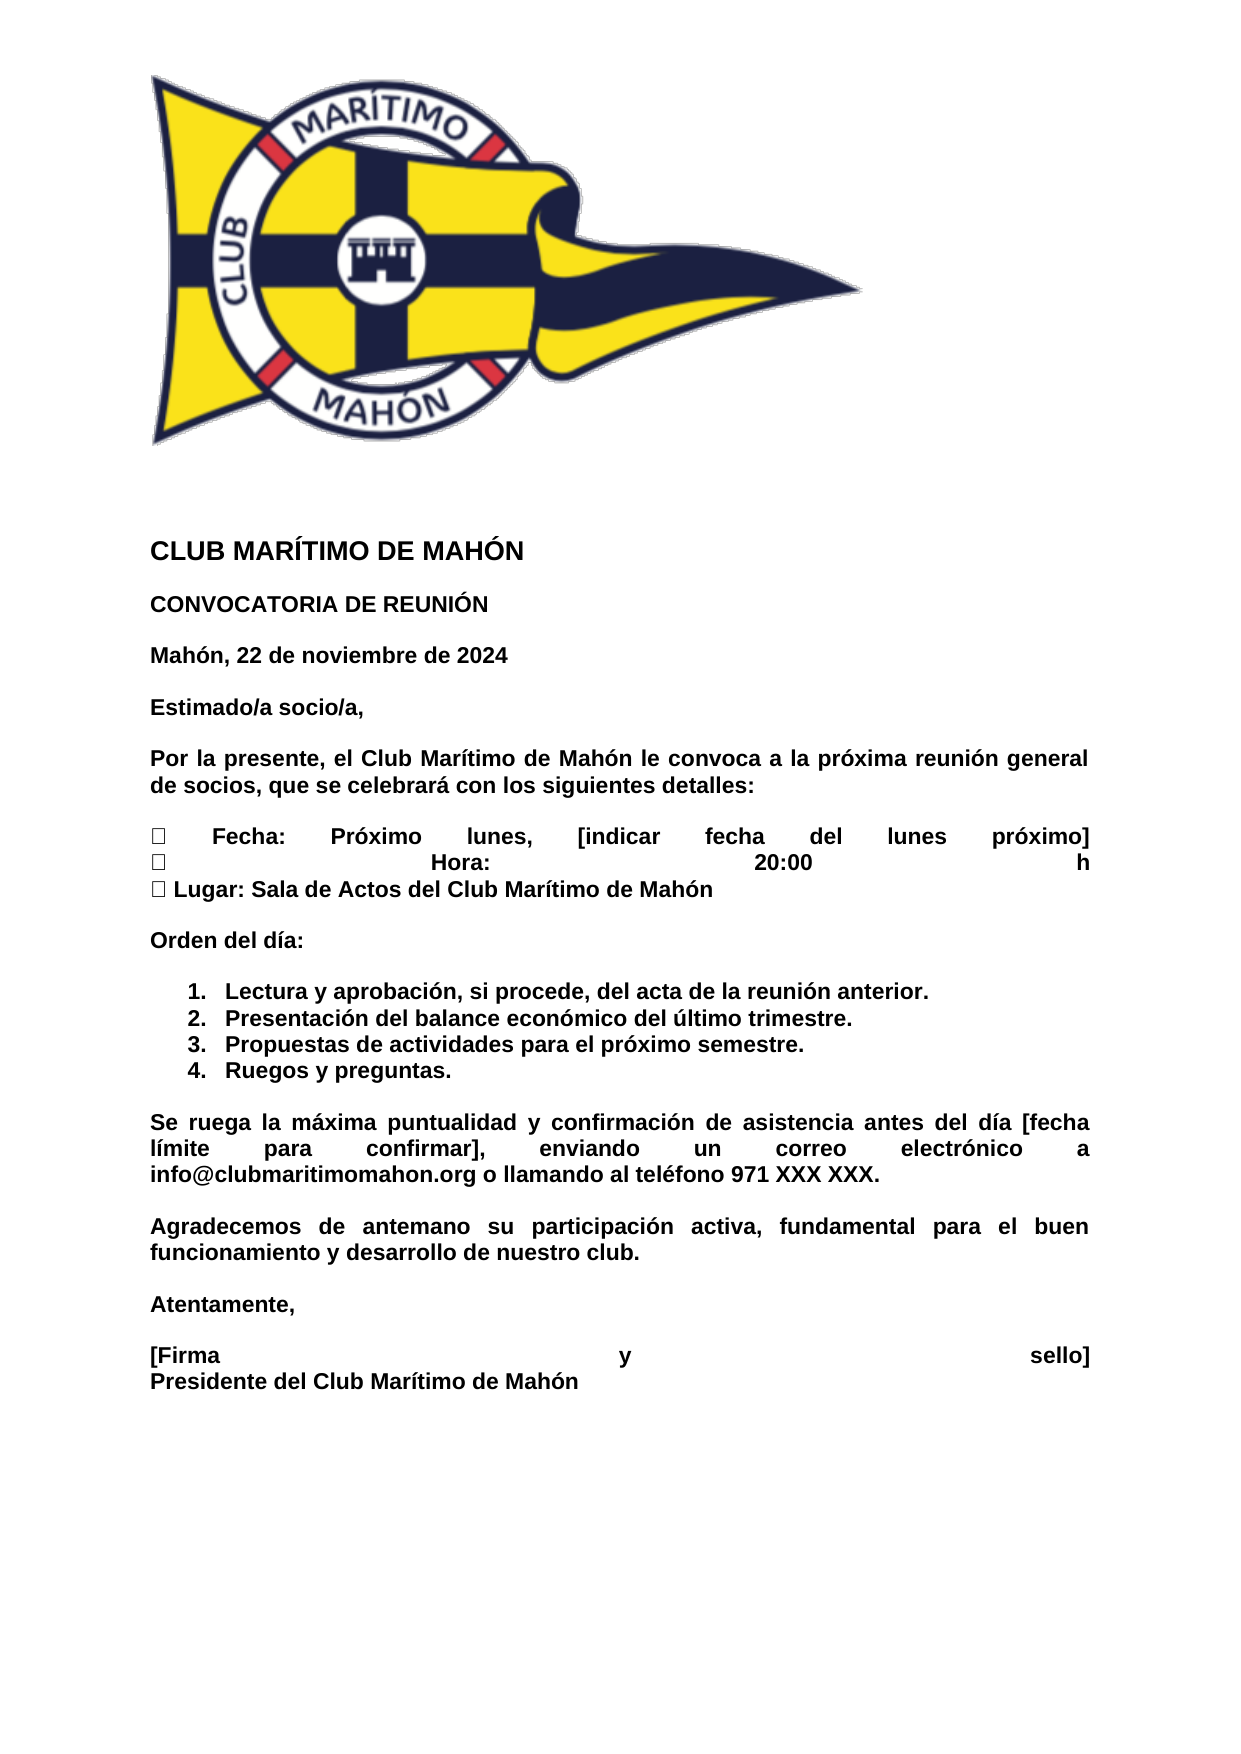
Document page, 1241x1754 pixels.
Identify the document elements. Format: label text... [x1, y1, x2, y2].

text Se ruega la máxima puntualidad y confirmación de asistencia antes del día [fecha límite para confirmar], enviando un correo electrónico a info@clubmaritimomahon.org o llamando al teléfono 971 XXX XXX. [150, 1109, 1090, 1188]
picture [150, 75, 863, 446]
text CONVOCATORIA DE REUNIÓN [150, 591, 1090, 617]
text [Firma y sello] Presidente del Club Marítimo de Mahón [150, 1342, 1090, 1394]
text 📅 Fecha: Próximo lunes, [indicar fecha del lunes próximo] ⏰ Hora: 20:00 h 📍 Lugar: Sala de Actos del Club Marítimo de Mahón [150, 823, 1090, 902]
text Mahón, 22 de noviembre de 2024 [150, 642, 1090, 669]
text Por la presente, el Club Marítimo de Mahón le convoca a la próxima reunión general de socios, que se celebrará con los siguientes detalles: [150, 745, 1090, 798]
text Orden del día: [150, 927, 1090, 953]
subtitle CLUB MARÍTIMO DE MAHÓN [150, 535, 1090, 566]
list Propuestas de actividades para el próximo semestre. [187, 1031, 1090, 1057]
list Presentación del balance económico del último trimestre. [187, 1005, 1090, 1031]
text Agradecemos de antemano su participación activa, fundamental para el buen funcionamiento y desarrollo de nuestro club. [150, 1213, 1090, 1266]
list Lectura y aprobación, si procede, del acta de la reunión anterior. [187, 978, 1090, 1005]
text Atentamente, [150, 1291, 1090, 1317]
list Ruegos y preguntas. [187, 1057, 1090, 1084]
text Estimado/a socio/a, [150, 694, 1090, 720]
